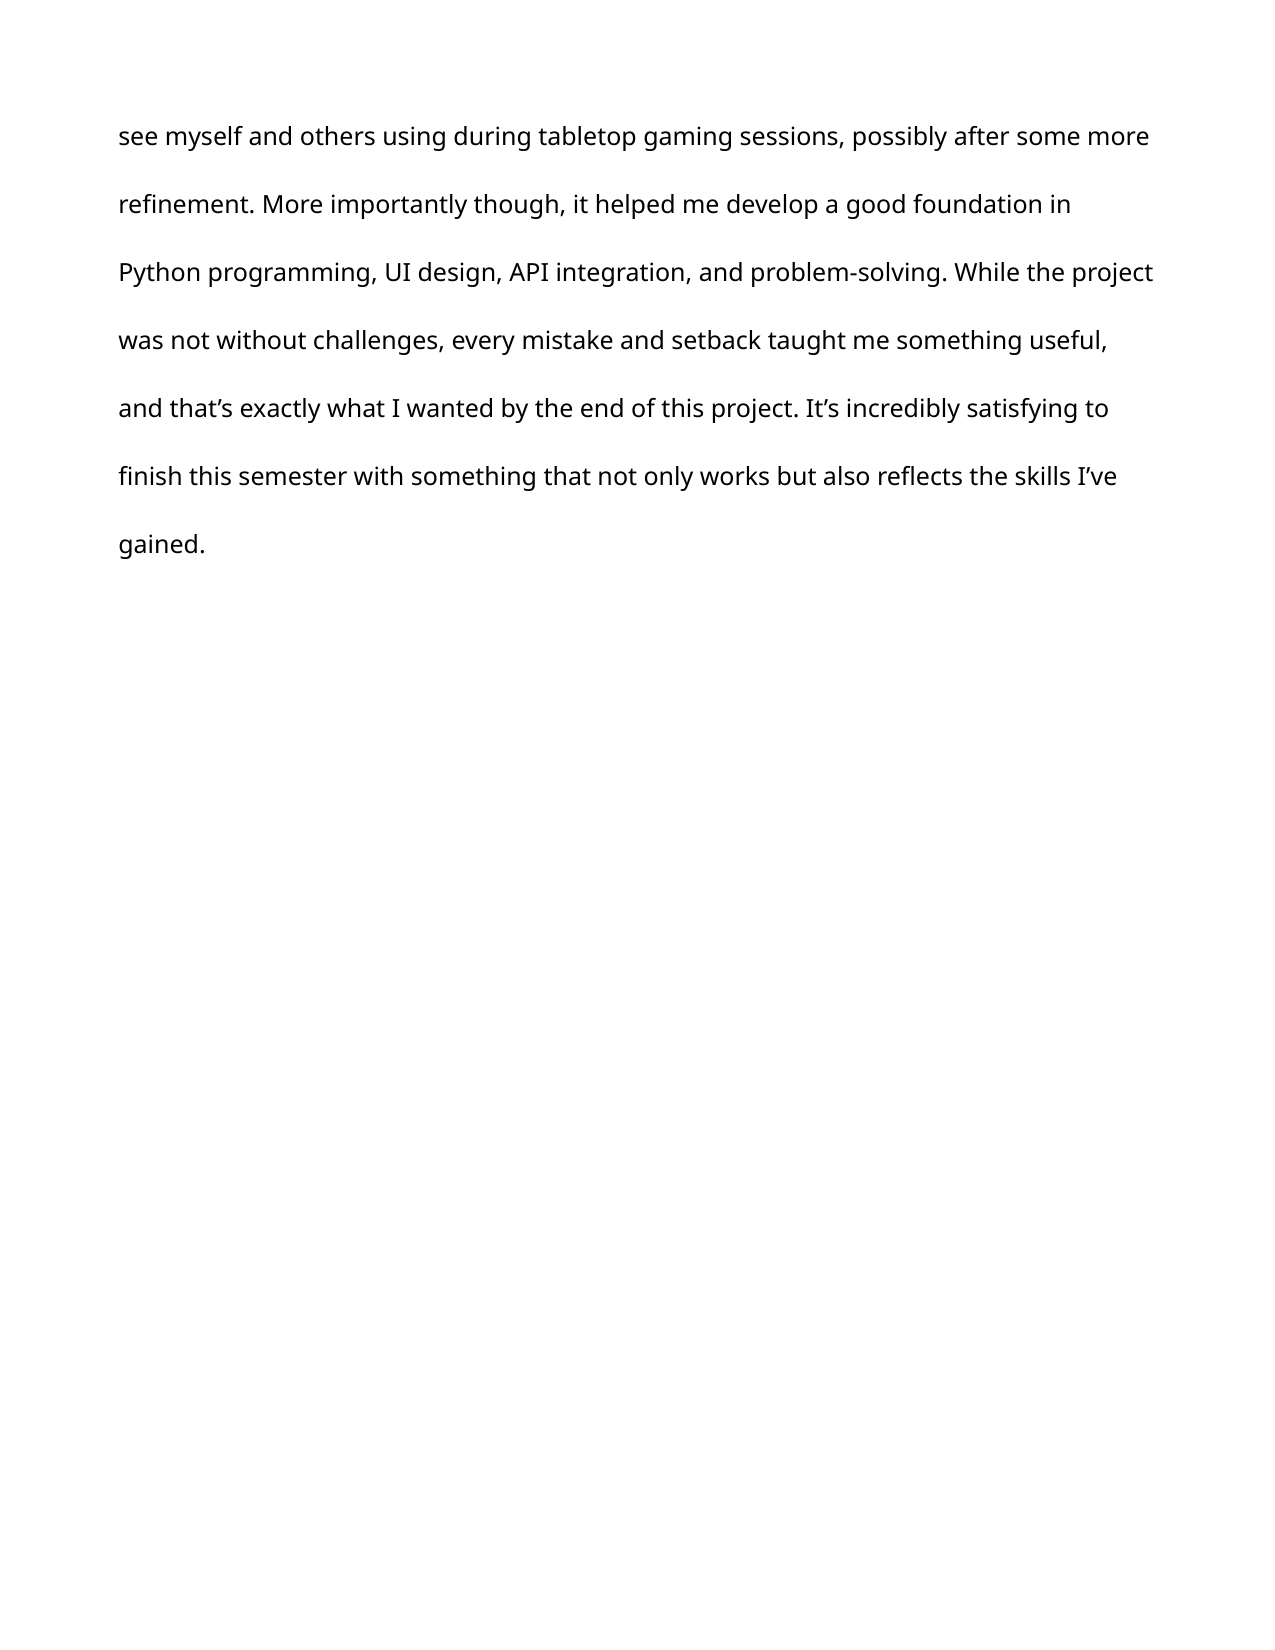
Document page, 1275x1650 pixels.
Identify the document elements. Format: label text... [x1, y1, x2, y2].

text see myself and others using during tabletop gaming sessions, possibly after some more refinement. More importantly though, it helped me develop a good foundation in Python programming, UI design, API integration, and problem-solving. While the project was not without challenges, every mistake and setback taught me something useful, and that’s exactly what I wanted by the end of this project. It’s incredibly satisfying to finish this semester with something that not only works but also reflects the skills I’ve gained. [118, 118, 1157, 561]
